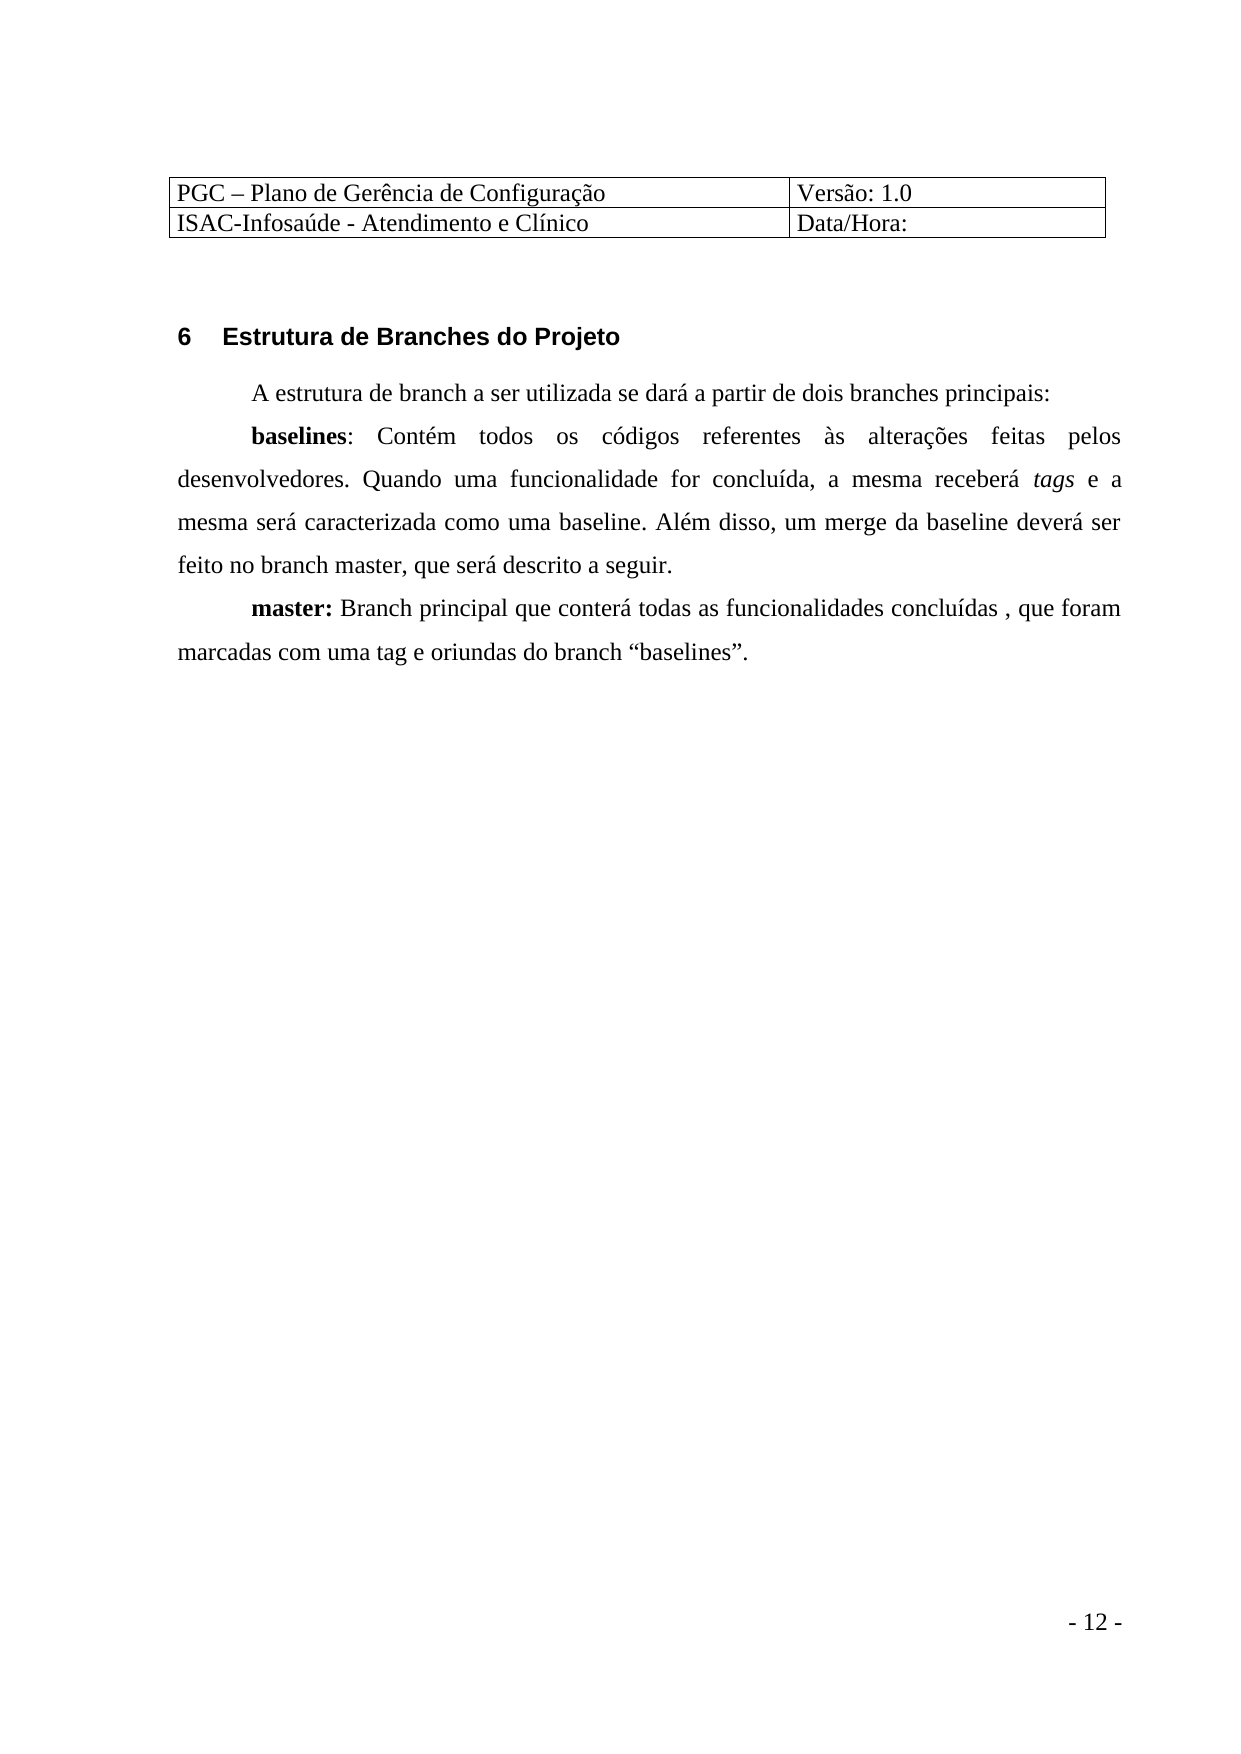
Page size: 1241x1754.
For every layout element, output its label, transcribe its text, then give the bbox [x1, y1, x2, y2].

text A estrutura de branch a ser utilizada se dará a partir de dois branches principais: [177, 378, 1122, 407]
subtitle Estrutura de Branches do Projeto [177, 322, 1122, 351]
text baselines: Contém todos os códigos referentes às alterações feitas pelos desenvolvedores. Quando uma funcionalidade for concluída, a mesma receberá tags e a mesma será caracterizada como uma baseline. Além disso, um merge da baseline deverá ser feito no branch master, que será descrito a seguir. [177, 421, 1122, 579]
text master: Branch principal que conterá todas as funcionalidades concluídas , que foram marcadas com uma tag e oriundas do branch “baselines”. [177, 593, 1122, 665]
